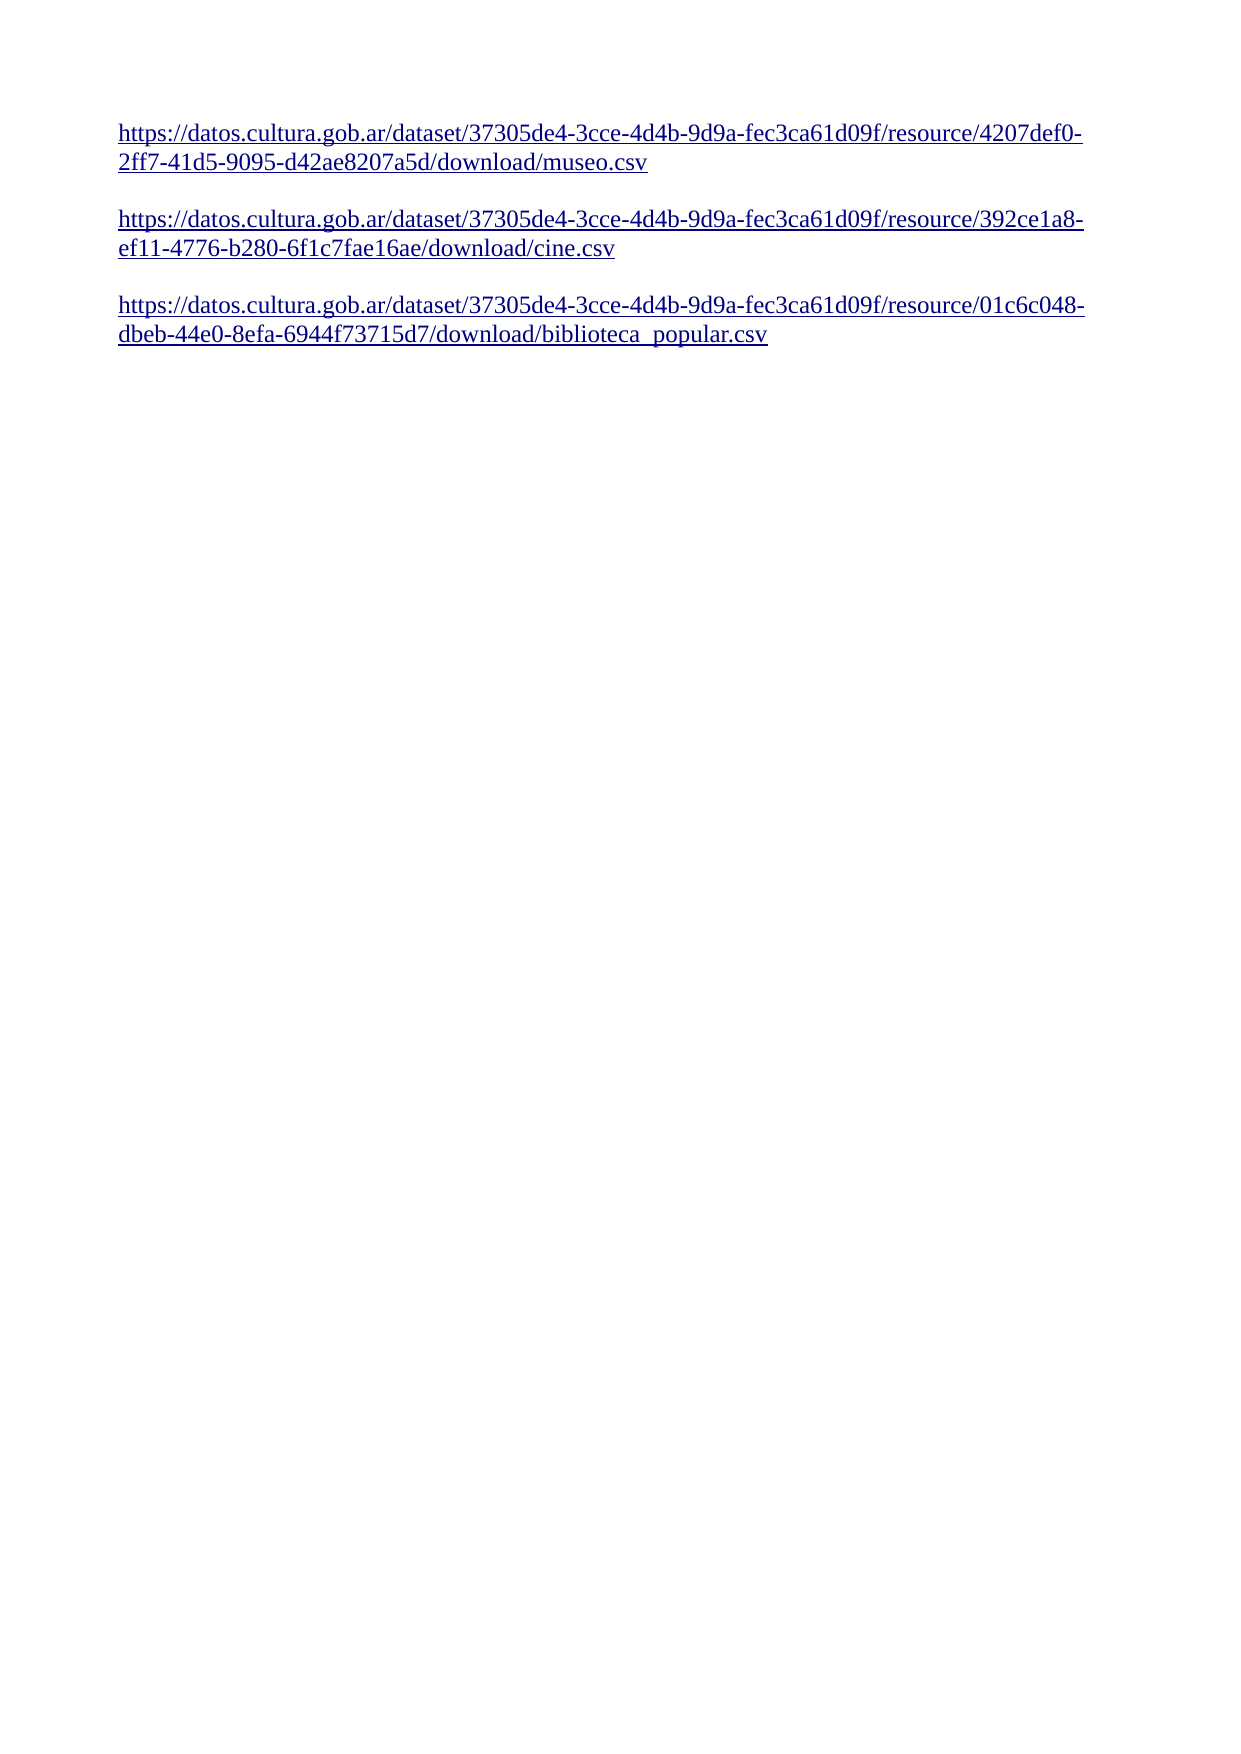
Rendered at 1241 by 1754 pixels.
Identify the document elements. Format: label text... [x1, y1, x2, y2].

text https://datos.cultura.gob.ar/dataset/37305de4-3cce-4d4b-9d9a-fec3ca61d09f/resource/01c6c048-dbeb-44e0-8efa-6944f73715d7/download/biblioteca_popular.csv [118, 291, 1122, 348]
text https://datos.cultura.gob.ar/dataset/37305de4-3cce-4d4b-9d9a-fec3ca61d09f/resource/4207def0-2ff7-41d5-9095-d42ae8207a5d/download/museo.csv [118, 118, 1122, 176]
text https://datos.cultura.gob.ar/dataset/37305de4-3cce-4d4b-9d9a-fec3ca61d09f/resource/392ce1a8-ef11-4776-b280-6f1c7fae16ae/download/cine.csv [118, 204, 1122, 262]
